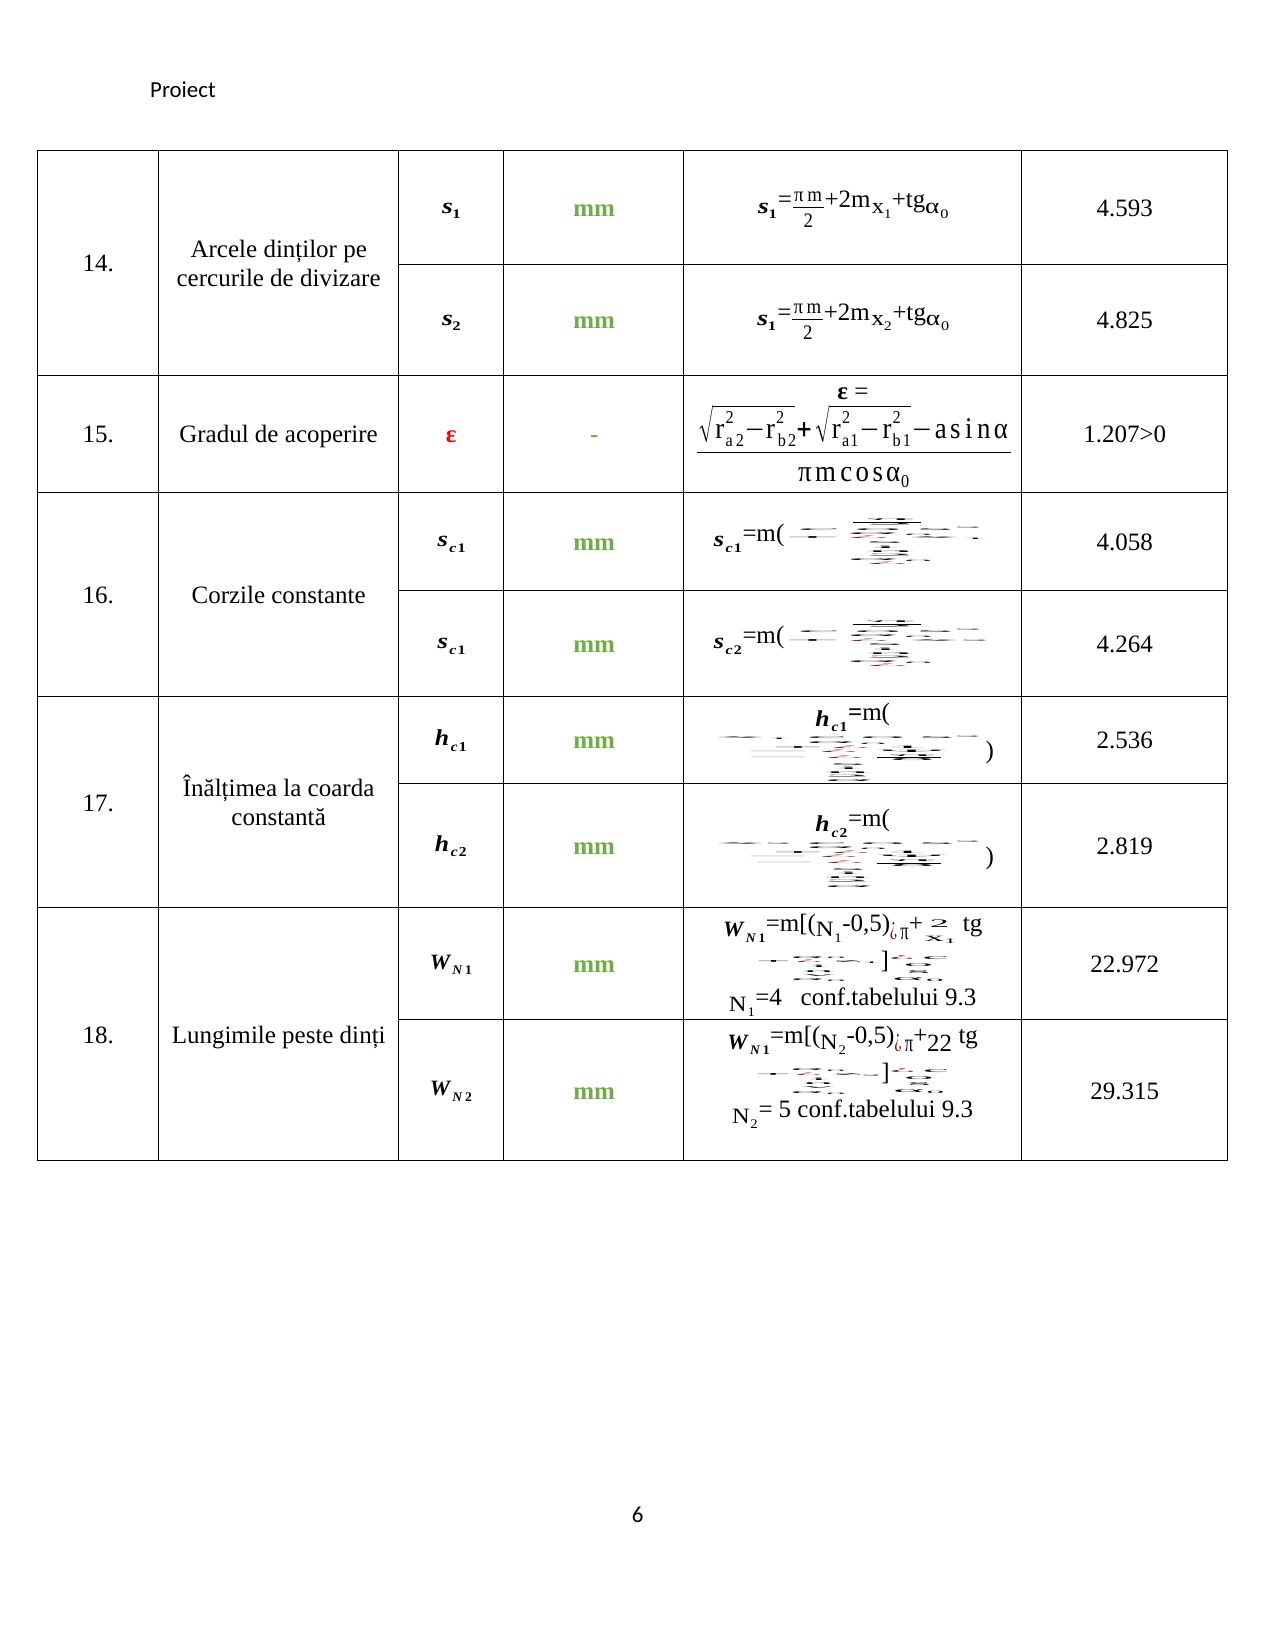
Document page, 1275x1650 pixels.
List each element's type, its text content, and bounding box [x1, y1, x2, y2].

table_cell mm [504, 908, 683, 1019]
table_cell mm [504, 784, 683, 907]
table_cell =m( [684, 493, 1021, 589]
table_cell 14. [38, 151, 158, 375]
table_cell =m( [684, 591, 1021, 696]
table_cell 18. [38, 908, 158, 1160]
table_cell mm [504, 493, 683, 589]
table_cell [399, 265, 503, 375]
table_cell [399, 493, 503, 589]
table_cell Corzile constante [159, 493, 398, 696]
table_cell =m() [684, 697, 1021, 782]
table_cell =+2m+tg [684, 151, 1021, 264]
table_cell Gradul de acoperire [159, 376, 398, 492]
table_cell 29.315 [1022, 1020, 1227, 1160]
table_cell [399, 591, 503, 696]
table_cell =m() [684, 784, 1021, 907]
table_cell [399, 1020, 503, 1160]
table_cell Lungimile peste dinți [159, 908, 398, 1160]
table_cell =+2m+tg [684, 265, 1021, 375]
table_cell mm [504, 265, 683, 375]
table_cell [399, 908, 503, 1019]
table_cell mm [504, 151, 683, 264]
table_cell 2.819 [1022, 784, 1227, 907]
table_cell 1.207>0 [1022, 376, 1227, 492]
table_cell ε [399, 376, 503, 492]
table_cell =m[(-0,5)+ tg] = 5 conf.tabelului 9.3 [684, 1020, 1021, 1160]
table_cell - [504, 376, 683, 492]
table_cell 4.058 [1022, 493, 1227, 589]
table_cell [399, 697, 503, 782]
table_cell 4.593 [1022, 151, 1227, 264]
table_cell 15. [38, 376, 158, 492]
table_cell ε = [684, 376, 1021, 492]
table_cell [399, 784, 503, 907]
table_cell 4.264 [1022, 591, 1227, 696]
table_cell Înălțimea la coarda constantă [159, 697, 398, 907]
table_cell [399, 151, 503, 264]
table_cell 4.825 [1022, 265, 1227, 375]
table_cell 17. [38, 697, 158, 907]
table_cell 16. [38, 493, 158, 696]
table_cell mm [504, 697, 683, 782]
table_cell Arcele dinților pe cercurile de divizare [159, 151, 398, 375]
table_cell mm [504, 591, 683, 696]
table_cell =m[(-0,5)+ tg] =4 conf.tabelului 9.3 [684, 908, 1021, 1019]
table_cell 22.972 [1022, 908, 1227, 1019]
table_cell 2.536 [1022, 697, 1227, 782]
table_cell mm [504, 1020, 683, 1160]
